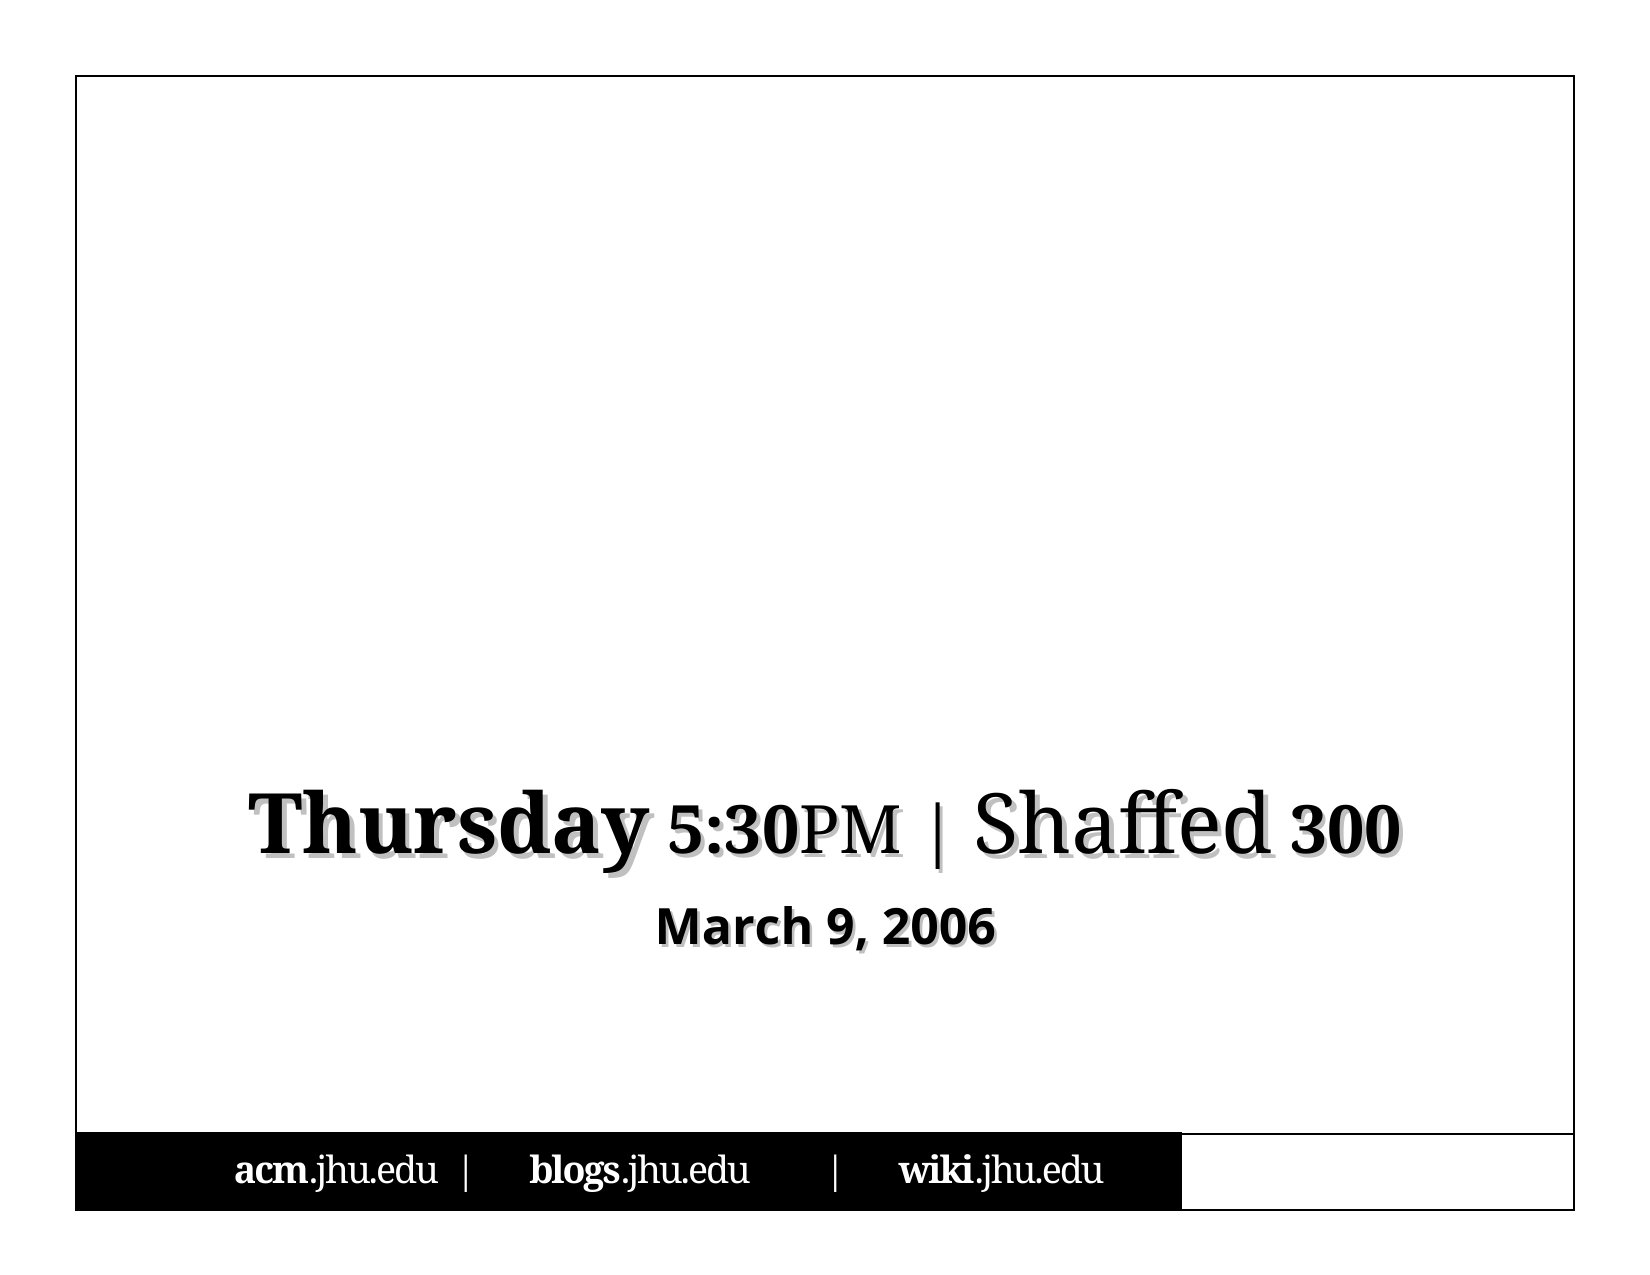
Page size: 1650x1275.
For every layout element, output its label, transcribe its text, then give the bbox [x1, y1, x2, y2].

text acm.jhu.edu | blogs.jhu.edu | wiki.jhu.edu [86, 1143, 1172, 1194]
